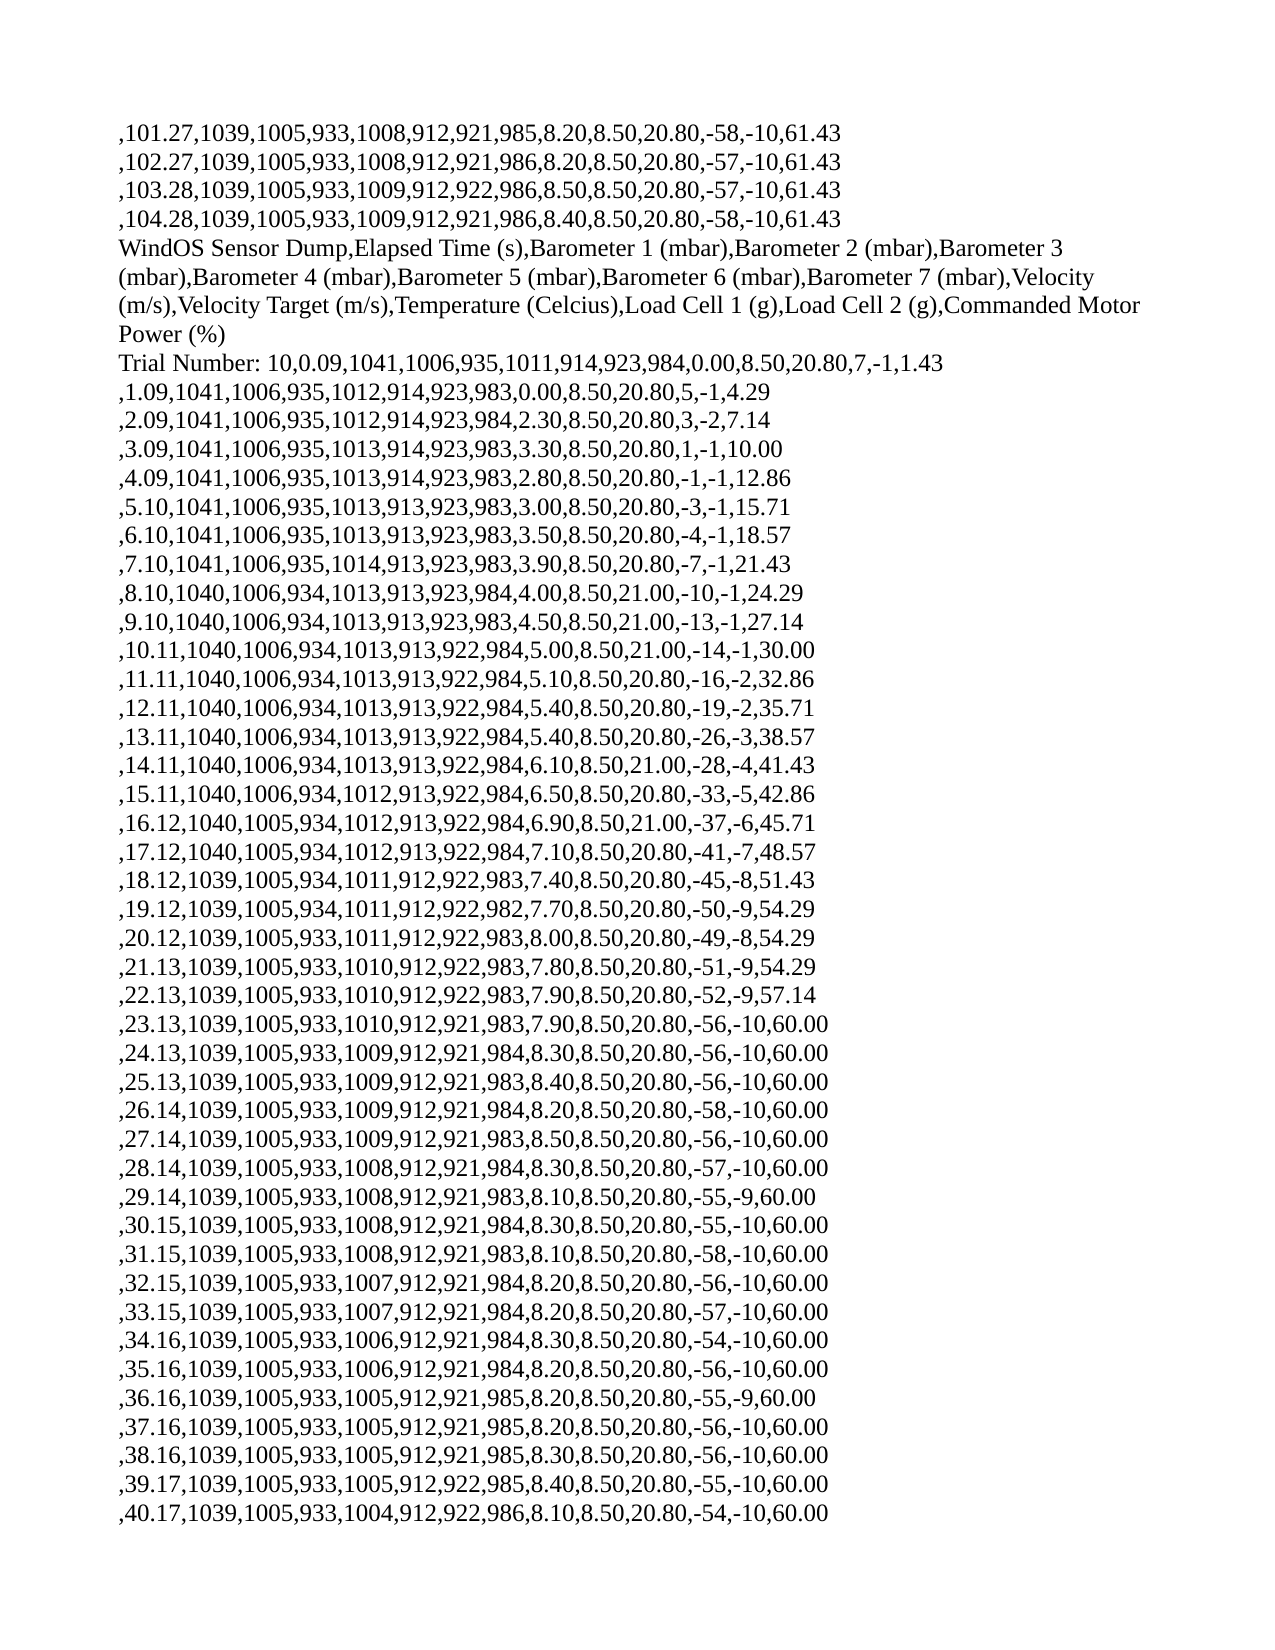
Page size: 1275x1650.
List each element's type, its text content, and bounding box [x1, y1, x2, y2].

text ,16.12,1040,1005,934,1012,913,922,984,6.90,8.50,21.00,-37,-6,45.71 [118, 808, 1157, 837]
text ,20.12,1039,1005,933,1011,912,922,983,8.00,8.50,20.80,-49,-8,54.29 [118, 923, 1157, 952]
text ,8.10,1040,1006,934,1013,913,923,984,4.00,8.50,21.00,-10,-1,24.29 [118, 578, 1157, 607]
text WindOS Sensor Dump,Elapsed Time (s),Barometer 1 (mbar),Barometer 2 (mbar),Barometer 3 (mbar),Barometer 4 (mbar),Barometer 5 (mbar),Barometer 6 (mbar),Barometer 7 (mbar),Velocity (m/s),Velocity Target (m/s),Temperature (Celcius),Load Cell 1 (g),Load Cell 2 (g),Commanded Motor Power (%) [118, 233, 1157, 348]
text ,12.11,1040,1006,934,1013,913,922,984,5.40,8.50,20.80,-19,-2,35.71 [118, 693, 1157, 722]
text ,33.15,1039,1005,933,1007,912,921,984,8.20,8.50,20.80,-57,-10,60.00 [118, 1297, 1157, 1326]
text ,36.16,1039,1005,933,1005,912,921,985,8.20,8.50,20.80,-55,-9,60.00 [118, 1383, 1157, 1412]
text ,38.16,1039,1005,933,1005,912,921,985,8.30,8.50,20.80,-56,-10,60.00 [118, 1441, 1157, 1469]
text ,32.15,1039,1005,933,1007,912,921,984,8.20,8.50,20.80,-56,-10,60.00 [118, 1268, 1157, 1297]
text ,6.10,1041,1006,935,1013,913,923,983,3.50,8.50,20.80,-4,-1,18.57 [118, 521, 1157, 549]
text ,4.09,1041,1006,935,1013,914,923,983,2.80,8.50,20.80,-1,-1,12.86 [118, 463, 1157, 492]
text ,35.16,1039,1005,933,1006,912,921,984,8.20,8.50,20.80,-56,-10,60.00 [118, 1354, 1157, 1383]
text ,1.09,1041,1006,935,1012,914,923,983,0.00,8.50,20.80,5,-1,4.29 [118, 377, 1157, 406]
text ,31.15,1039,1005,933,1008,912,921,983,8.10,8.50,20.80,-58,-10,60.00 [118, 1239, 1157, 1268]
text ,22.13,1039,1005,933,1010,912,922,983,7.90,8.50,20.80,-52,-9,57.14 [118, 981, 1157, 1009]
text ,11.11,1040,1006,934,1013,913,922,984,5.10,8.50,20.80,-16,-2,32.86 [118, 664, 1157, 693]
text ,101.27,1039,1005,933,1008,912,921,985,8.20,8.50,20.80,-58,-10,61.43 [118, 118, 1157, 147]
text ,34.16,1039,1005,933,1006,912,921,984,8.30,8.50,20.80,-54,-10,60.00 [118, 1326, 1157, 1354]
text ,26.14,1039,1005,933,1009,912,921,984,8.20,8.50,20.80,-58,-10,60.00 [118, 1096, 1157, 1124]
text ,103.28,1039,1005,933,1009,912,922,986,8.50,8.50,20.80,-57,-10,61.43 [118, 176, 1157, 204]
text ,27.14,1039,1005,933,1009,912,921,983,8.50,8.50,20.80,-56,-10,60.00 [118, 1124, 1157, 1153]
text ,10.11,1040,1006,934,1013,913,922,984,5.00,8.50,21.00,-14,-1,30.00 [118, 636, 1157, 664]
text Trial Number: 10,0.09,1041,1006,935,1011,914,923,984,0.00,8.50,20.80,7,-1,1.43 [118, 348, 1157, 377]
text ,3.09,1041,1006,935,1013,914,923,983,3.30,8.50,20.80,1,-1,10.00 [118, 434, 1157, 463]
text ,2.09,1041,1006,935,1012,914,923,984,2.30,8.50,20.80,3,-2,7.14 [118, 406, 1157, 434]
text ,21.13,1039,1005,933,1010,912,922,983,7.80,8.50,20.80,-51,-9,54.29 [118, 952, 1157, 981]
text ,29.14,1039,1005,933,1008,912,921,983,8.10,8.50,20.80,-55,-9,60.00 [118, 1182, 1157, 1211]
text ,14.11,1040,1006,934,1013,913,922,984,6.10,8.50,21.00,-28,-4,41.43 [118, 751, 1157, 779]
text ,15.11,1040,1006,934,1012,913,922,984,6.50,8.50,20.80,-33,-5,42.86 [118, 779, 1157, 808]
text ,13.11,1040,1006,934,1013,913,922,984,5.40,8.50,20.80,-26,-3,38.57 [118, 722, 1157, 751]
text ,28.14,1039,1005,933,1008,912,921,984,8.30,8.50,20.80,-57,-10,60.00 [118, 1153, 1157, 1182]
text ,19.12,1039,1005,934,1011,912,922,982,7.70,8.50,20.80,-50,-9,54.29 [118, 894, 1157, 923]
text ,7.10,1041,1006,935,1014,913,923,983,3.90,8.50,20.80,-7,-1,21.43 [118, 549, 1157, 578]
text ,17.12,1040,1005,934,1012,913,922,984,7.10,8.50,20.80,-41,-7,48.57 [118, 837, 1157, 866]
text ,37.16,1039,1005,933,1005,912,921,985,8.20,8.50,20.80,-56,-10,60.00 [118, 1412, 1157, 1441]
text ,30.15,1039,1005,933,1008,912,921,984,8.30,8.50,20.80,-55,-10,60.00 [118, 1211, 1157, 1239]
text ,5.10,1041,1006,935,1013,913,923,983,3.00,8.50,20.80,-3,-1,15.71 [118, 492, 1157, 521]
text ,104.28,1039,1005,933,1009,912,921,986,8.40,8.50,20.80,-58,-10,61.43 [118, 204, 1157, 233]
text ,18.12,1039,1005,934,1011,912,922,983,7.40,8.50,20.80,-45,-8,51.43 [118, 866, 1157, 894]
text ,24.13,1039,1005,933,1009,912,921,984,8.30,8.50,20.80,-56,-10,60.00 [118, 1038, 1157, 1067]
text ,23.13,1039,1005,933,1010,912,921,983,7.90,8.50,20.80,-56,-10,60.00 [118, 1009, 1157, 1038]
text ,102.27,1039,1005,933,1008,912,921,986,8.20,8.50,20.80,-57,-10,61.43 [118, 147, 1157, 176]
text ,40.17,1039,1005,933,1004,912,922,986,8.10,8.50,20.80,-54,-10,60.00 [118, 1498, 1157, 1527]
text ,9.10,1040,1006,934,1013,913,923,983,4.50,8.50,21.00,-13,-1,27.14 [118, 607, 1157, 636]
text ,25.13,1039,1005,933,1009,912,921,983,8.40,8.50,20.80,-56,-10,60.00 [118, 1067, 1157, 1096]
text ,39.17,1039,1005,933,1005,912,922,985,8.40,8.50,20.80,-55,-10,60.00 [118, 1469, 1157, 1498]
